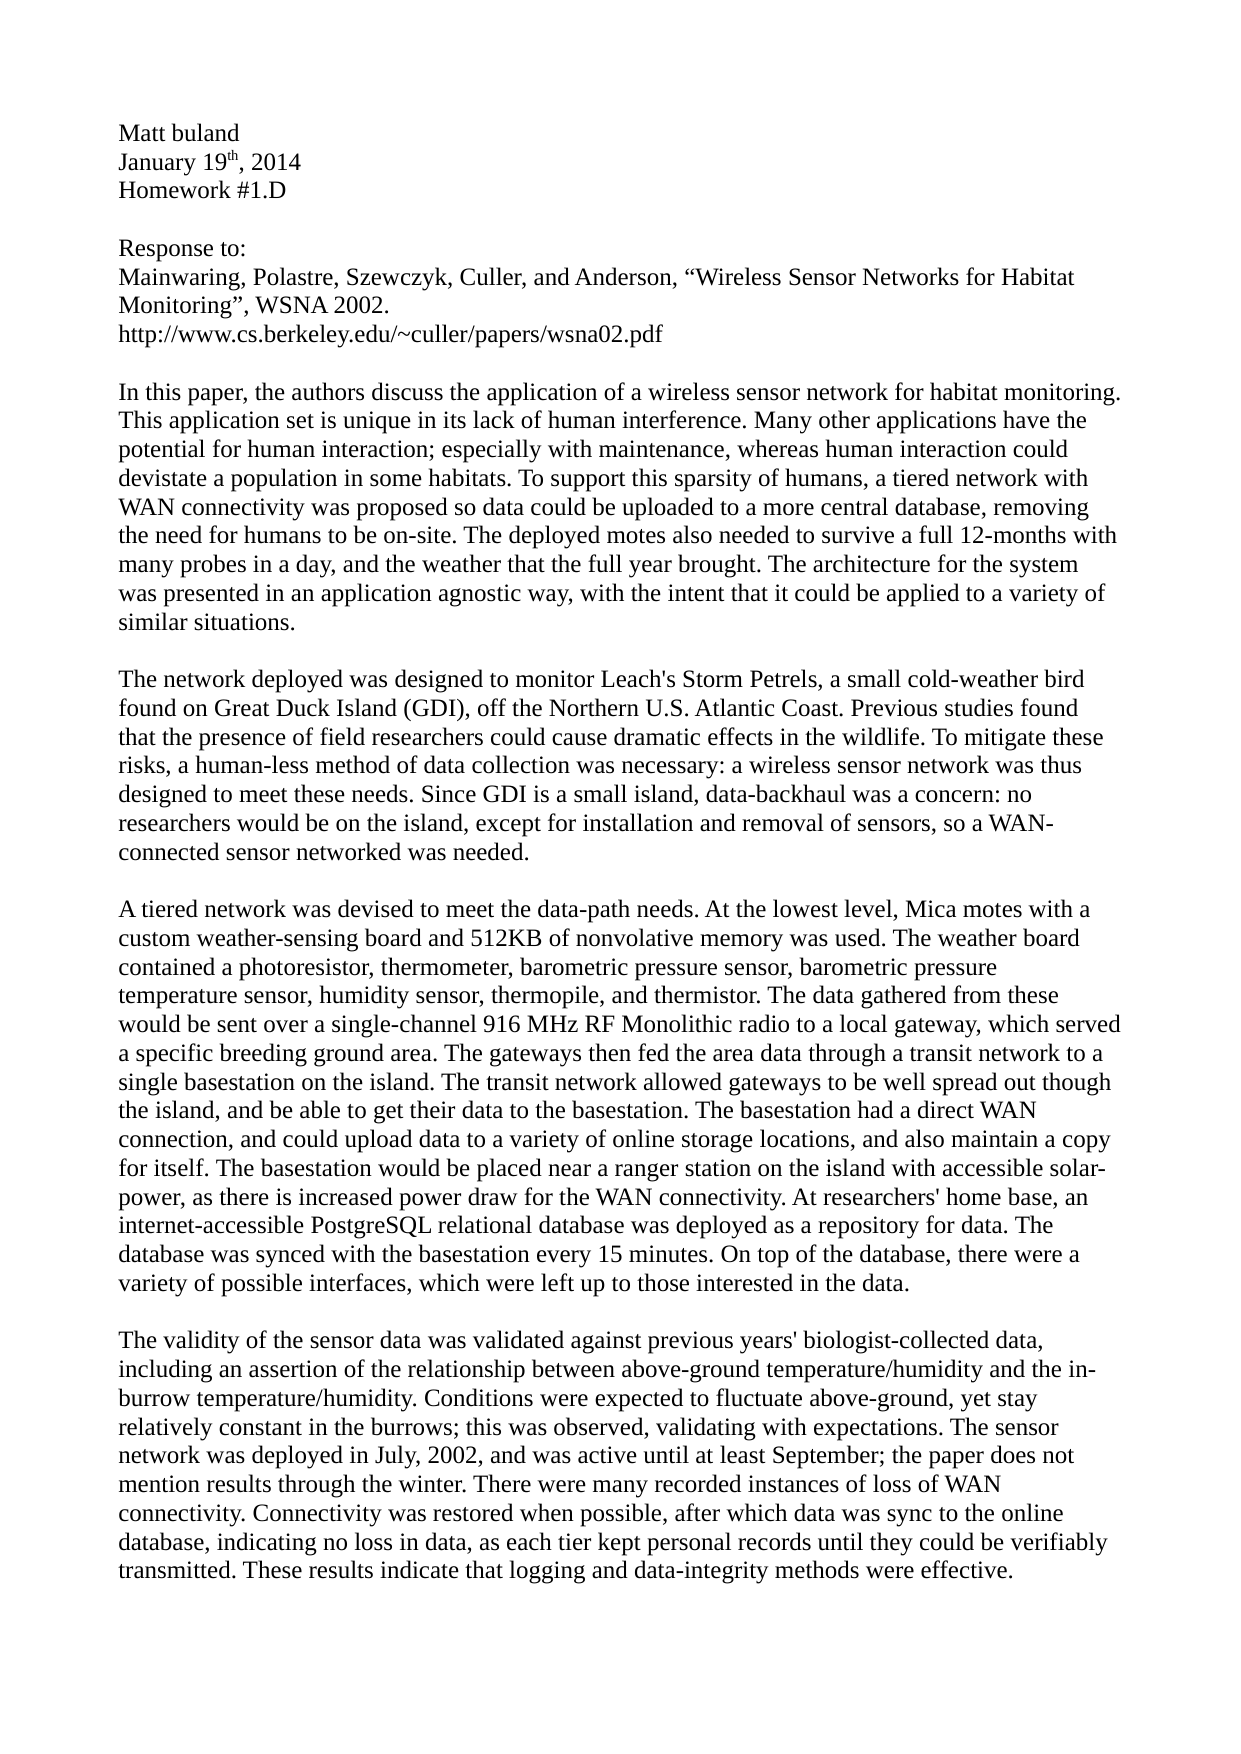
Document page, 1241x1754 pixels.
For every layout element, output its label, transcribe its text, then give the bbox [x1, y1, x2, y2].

text Response to: [118, 233, 1122, 262]
text Matt buland [118, 118, 1122, 147]
text In this paper, the authors discuss the application of a wireless sensor network for habitat monitoring. This application set is unique in its lack of human interference. Many other applications have the potential for human interaction; especially with maintenance, whereas human interaction could devistate a population in some habitats. To support this sparsity of humans, a tiered network with WAN connectivity was proposed so data could be uploaded to a more central database, removing the need for humans to be on-site. The deployed motes also needed to survive a full 12-months with many probes in a day, and the weather that the full year brought. The architecture for the system was presented in an application agnostic way, with the intent that it could be applied to a variety of similar situations. [118, 377, 1122, 636]
text http://www.cs.berkeley.edu/~culler/papers/wsna02.pdf [118, 319, 1122, 348]
text Monitoring”, WSNA 2002. [118, 291, 1122, 319]
text January 19th, 2014 [118, 147, 1122, 176]
text Homework #1.D [118, 176, 1122, 204]
text The network deployed was designed to monitor Leach's Storm Petrels, a small cold-weather bird found on Great Duck Island (GDI), off the Northern U.S. Atlantic Coast. Previous studies found that the presence of field researchers could cause dramatic effects in the wildlife. To mitigate these risks, a human-less method of data collection was necessary: a wireless sensor network was thus designed to meet these needs. Since GDI is a small island, data-backhaul was a concern: no researchers would be on the island, except for installation and removal of sensors, so a WAN-connected sensor networked was needed. [118, 664, 1122, 866]
text A tiered network was devised to meet the data-path needs. At the lowest level, Mica motes with a custom weather-sensing board and 512KB of nonvolative memory was used. The weather board contained a photoresistor, thermometer, barometric pressure sensor, barometric pressure temperature sensor, humidity sensor, thermopile, and thermistor. The data gathered from these would be sent over a single-channel 916 MHz RF Monolithic radio to a local gateway, which served a specific breeding ground area. The gateways then fed the area data through a transit network to a single basestation on the island. The transit network allowed gateways to be well spread out though the island, and be able to get their data to the basestation. The basestation had a direct WAN connection, and could upload data to a variety of online storage locations, and also maintain a copy for itself. The basestation would be placed near a ranger station on the island with accessible solar-power, as there is increased power draw for the WAN connectivity. At researchers' home base, an internet-accessible PostgreSQL relational database was deployed as a repository for data. The database was synced with the basestation every 15 minutes. On top of the database, there were a variety of possible interfaces, which were left up to those interested in the data. [118, 894, 1122, 1297]
text Mainwaring, Polastre, Szewczyk, Culler, and Anderson, “Wireless Sensor Networks for Habitat [118, 262, 1122, 291]
text The validity of the sensor data was validated against previous years' biologist-collected data, including an assertion of the relationship between above-ground temperature/humidity and the in-burrow temperature/humidity. Conditions were expected to fluctuate above-ground, yet stay relatively constant in the burrows; this was observed, validating with expectations. The sensor network was deployed in July, 2002, and was active until at least September; the paper does not mention results through the winter. There were many recorded instances of loss of WAN connectivity. Connectivity was restored when possible, after which data was sync to the online database, indicating no loss in data, as each tier kept personal records until they could be verifiably transmitted. These results indicate that logging and data-integrity methods were effective. [118, 1326, 1122, 1584]
